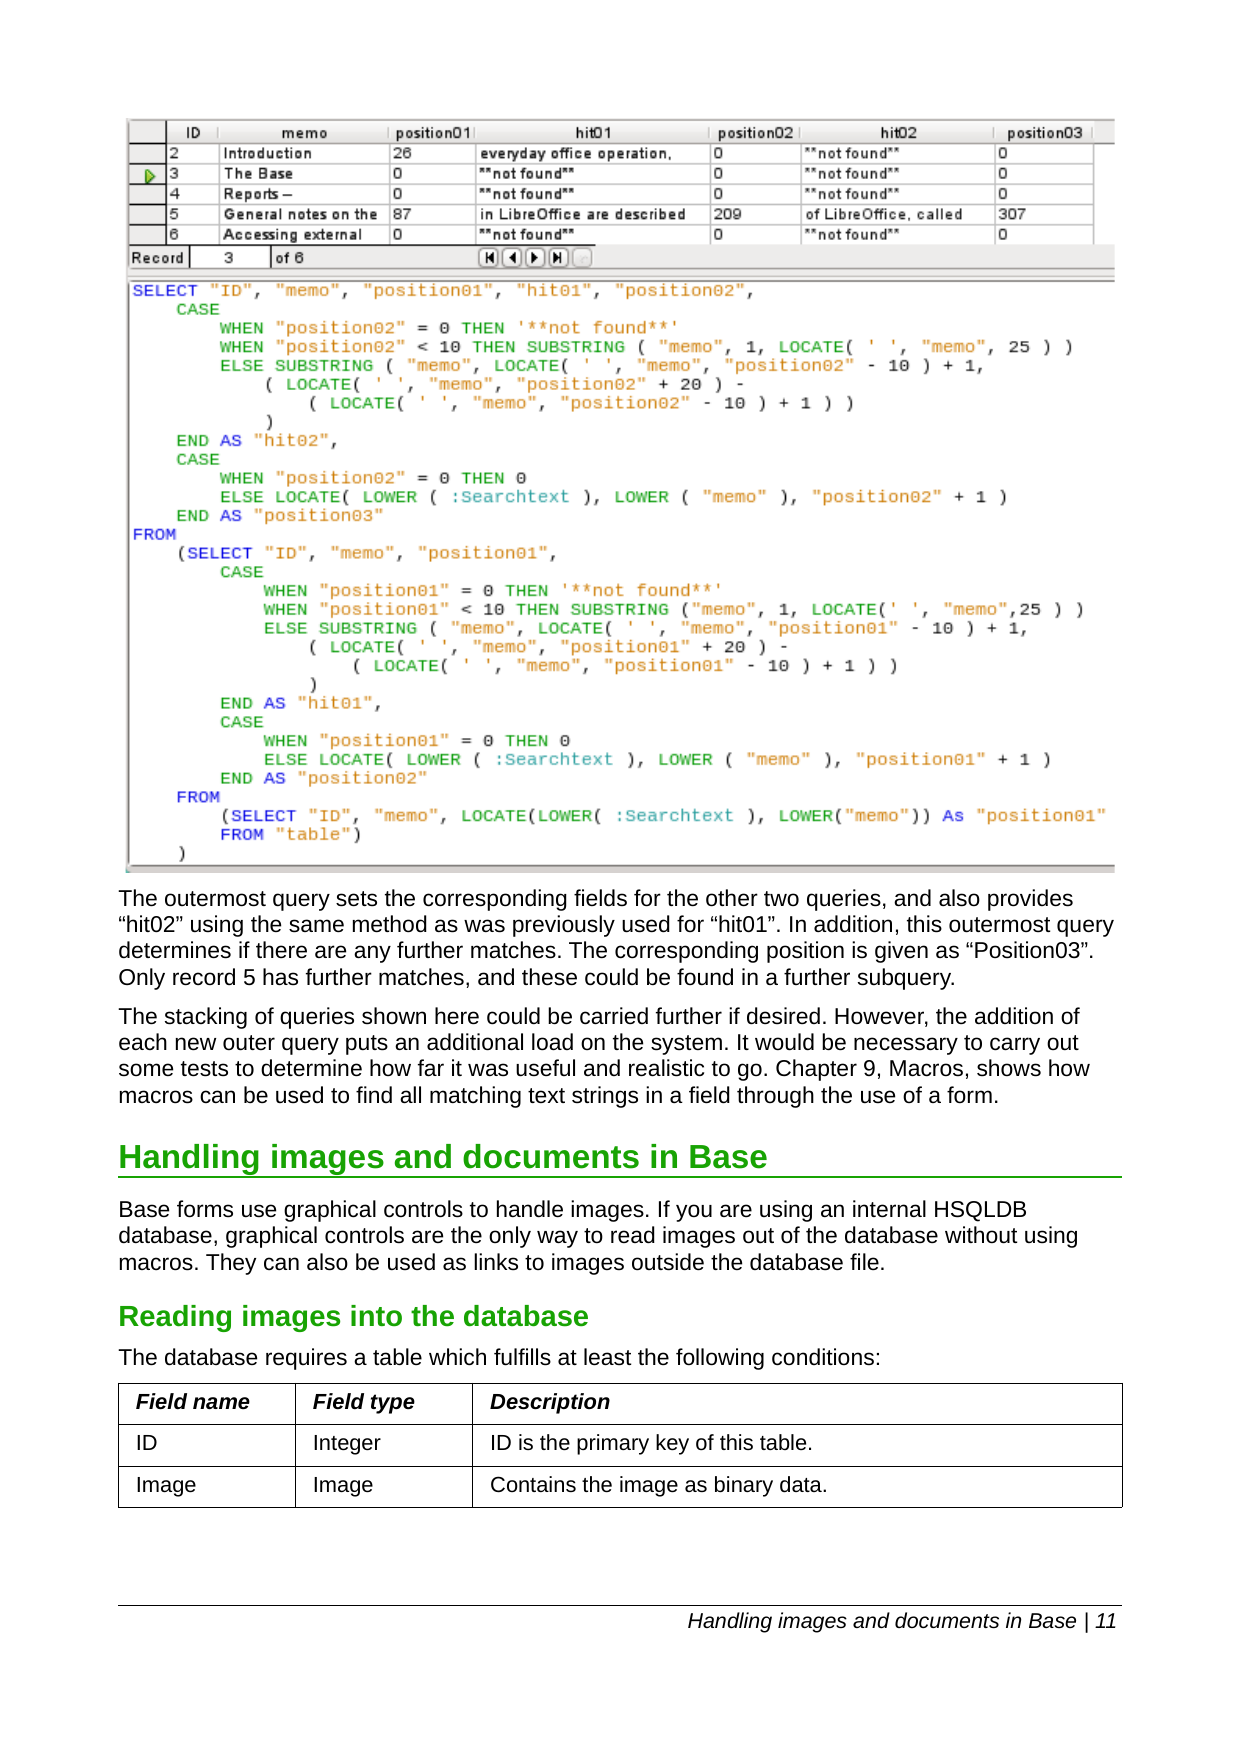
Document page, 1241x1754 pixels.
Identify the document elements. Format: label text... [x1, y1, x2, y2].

table_cell Image [119, 1467, 295, 1507]
subtitle Reading images into the database [118, 1298, 1122, 1332]
picture [125, 118, 1115, 873]
table_cell ID [119, 1425, 295, 1466]
table_cell Image [296, 1467, 472, 1507]
table_header Field type [296, 1384, 472, 1424]
subtitle Handling images and documents in Base [118, 1138, 1122, 1176]
table_cell Contains the image as binary data. [473, 1467, 1122, 1507]
text The stacking of queries shown here could be carried further if desired. However, the addition of each new outer query puts an additional load on the system. It would be necessary to carry out some tests to determine how far it was useful and realistic to go. Chapter 9, Macros, shows how macros can be used to find all matching text strings in a field through the use of a form. [118, 1003, 1122, 1108]
table_header Field name [119, 1384, 295, 1424]
table_cell ID is the primary key of this table. [473, 1425, 1122, 1466]
text Base forms use graphical controls to handle images. If you are using an internal HSQLDB database, graphical controls are the only way to read images out of the database without using macros. They can also be used as links to images outside the database file. [118, 1196, 1122, 1275]
text The database requires a table which fulfills at least the following conditions: [118, 1344, 1122, 1370]
text The outermost query sets the corresponding fields for the other two queries, and also provides “hit02” using the same method as was previously used for “hit01”. In addition, this outermost query determines if there are any further matches. The corresponding position is given as “Position03”. Only record 5 has further matches, and these could be found in a further subquery. [118, 885, 1122, 990]
table_cell Integer [296, 1425, 472, 1466]
table_header Description [473, 1384, 1122, 1424]
